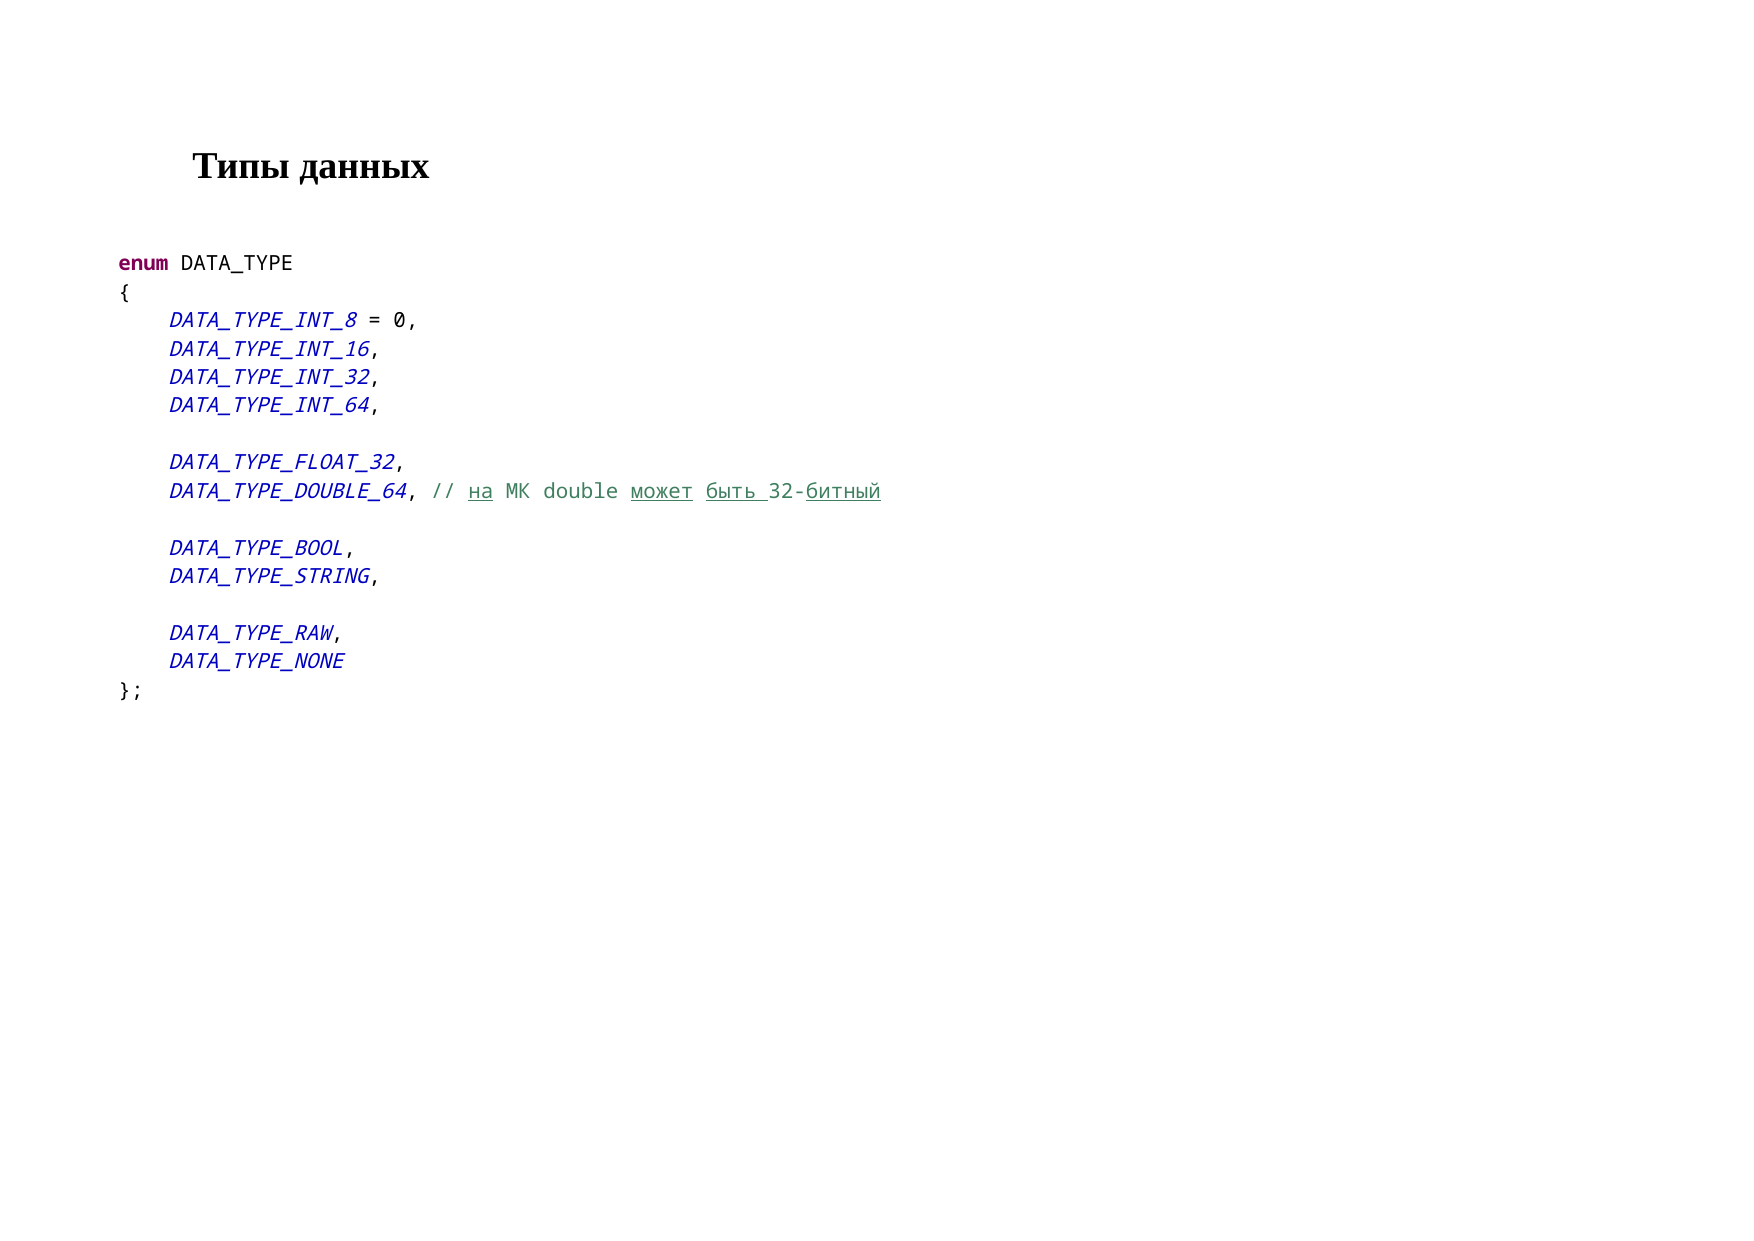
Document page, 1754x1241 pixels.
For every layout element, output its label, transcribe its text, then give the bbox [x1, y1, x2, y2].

text DATA_TYPE_INT_8 = 0, [118, 305, 1636, 334]
text DATA_TYPE_INT_16, [118, 334, 1636, 362]
text DATA_TYPE_NONE [118, 646, 1636, 675]
subtitle Типы данных [118, 143, 1636, 187]
text DATA_TYPE_INT_64, [118, 391, 1636, 419]
text DATA_TYPE_DOUBLE_64, // на МК double может быть 32-битный [118, 476, 1636, 504]
text DATA_TYPE_BOOL, [118, 533, 1636, 561]
text enum DATA_TYPE [118, 248, 1636, 277]
text { [118, 277, 1636, 305]
text }; [118, 675, 1636, 703]
text DATA_TYPE_INT_32, [118, 362, 1636, 391]
text DATA_TYPE_FLOAT_32, [118, 447, 1636, 476]
text DATA_TYPE_STRING, [118, 561, 1636, 589]
text DATA_TYPE_RAW, [118, 618, 1636, 646]
